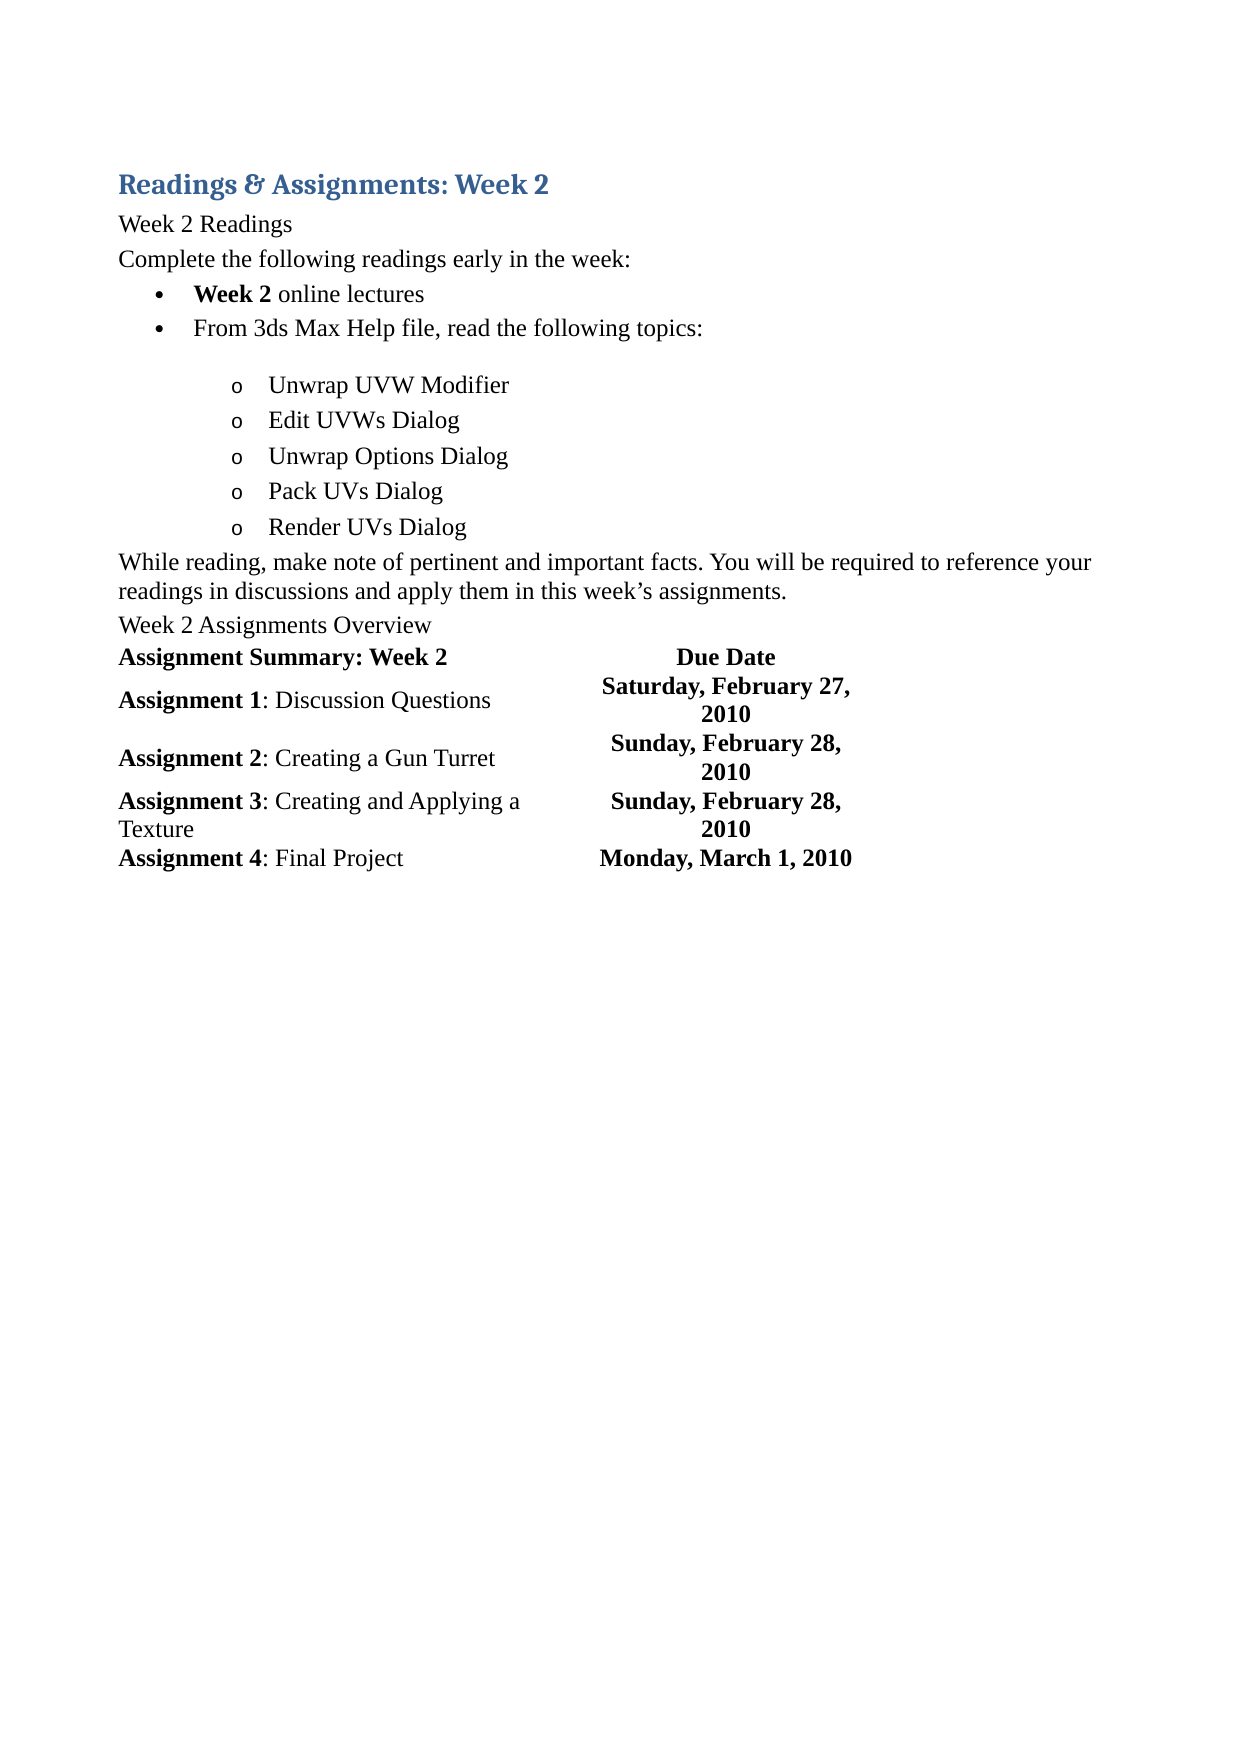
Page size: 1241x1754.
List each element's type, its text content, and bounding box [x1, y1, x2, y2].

text While reading, make note of pertinent and important facts. You will be required to reference your readings in discussions and apply them in this week’s assignments. [118, 547, 1122, 604]
list Edit UVWs Dialog [231, 405, 1122, 435]
list Render UVs Dialog [231, 512, 1122, 541]
list Unwrap Options Dialog [231, 441, 1122, 470]
list Pack UVs Dialog [231, 476, 1122, 506]
text Week 2 Readings [118, 209, 1122, 238]
list From 3ds Max Help file, read the following topics: [156, 313, 1122, 342]
table_cell Saturday, February 27, 2010 [585, 671, 867, 728]
table_cell Sunday, February 28, 2010 [585, 728, 867, 786]
table_header Assignment Summary: Week 2 [118, 642, 585, 671]
table_cell Assignment 2: Creating a Gun Turret [118, 728, 585, 786]
list Week 2 online lectures [156, 279, 1122, 307]
subtitle Readings & Assignments: Week 2 [118, 168, 1122, 202]
table_cell Assignment 4: Final Project [118, 843, 585, 872]
table_cell Assignment 3: Creating and Applying a Texture [118, 786, 585, 843]
table_cell Assignment 1: Discussion Questions [118, 671, 585, 728]
text Complete the following readings early in the week: [118, 244, 1122, 273]
text Week 2 Assignments Overview [118, 610, 1122, 639]
table_cell Monday, March 1, 2010 [585, 843, 867, 872]
table_header Due Date [585, 642, 867, 671]
list Unwrap UVW Modifier [231, 370, 1122, 399]
table_cell Sunday, February 28, 2010 [585, 786, 867, 843]
